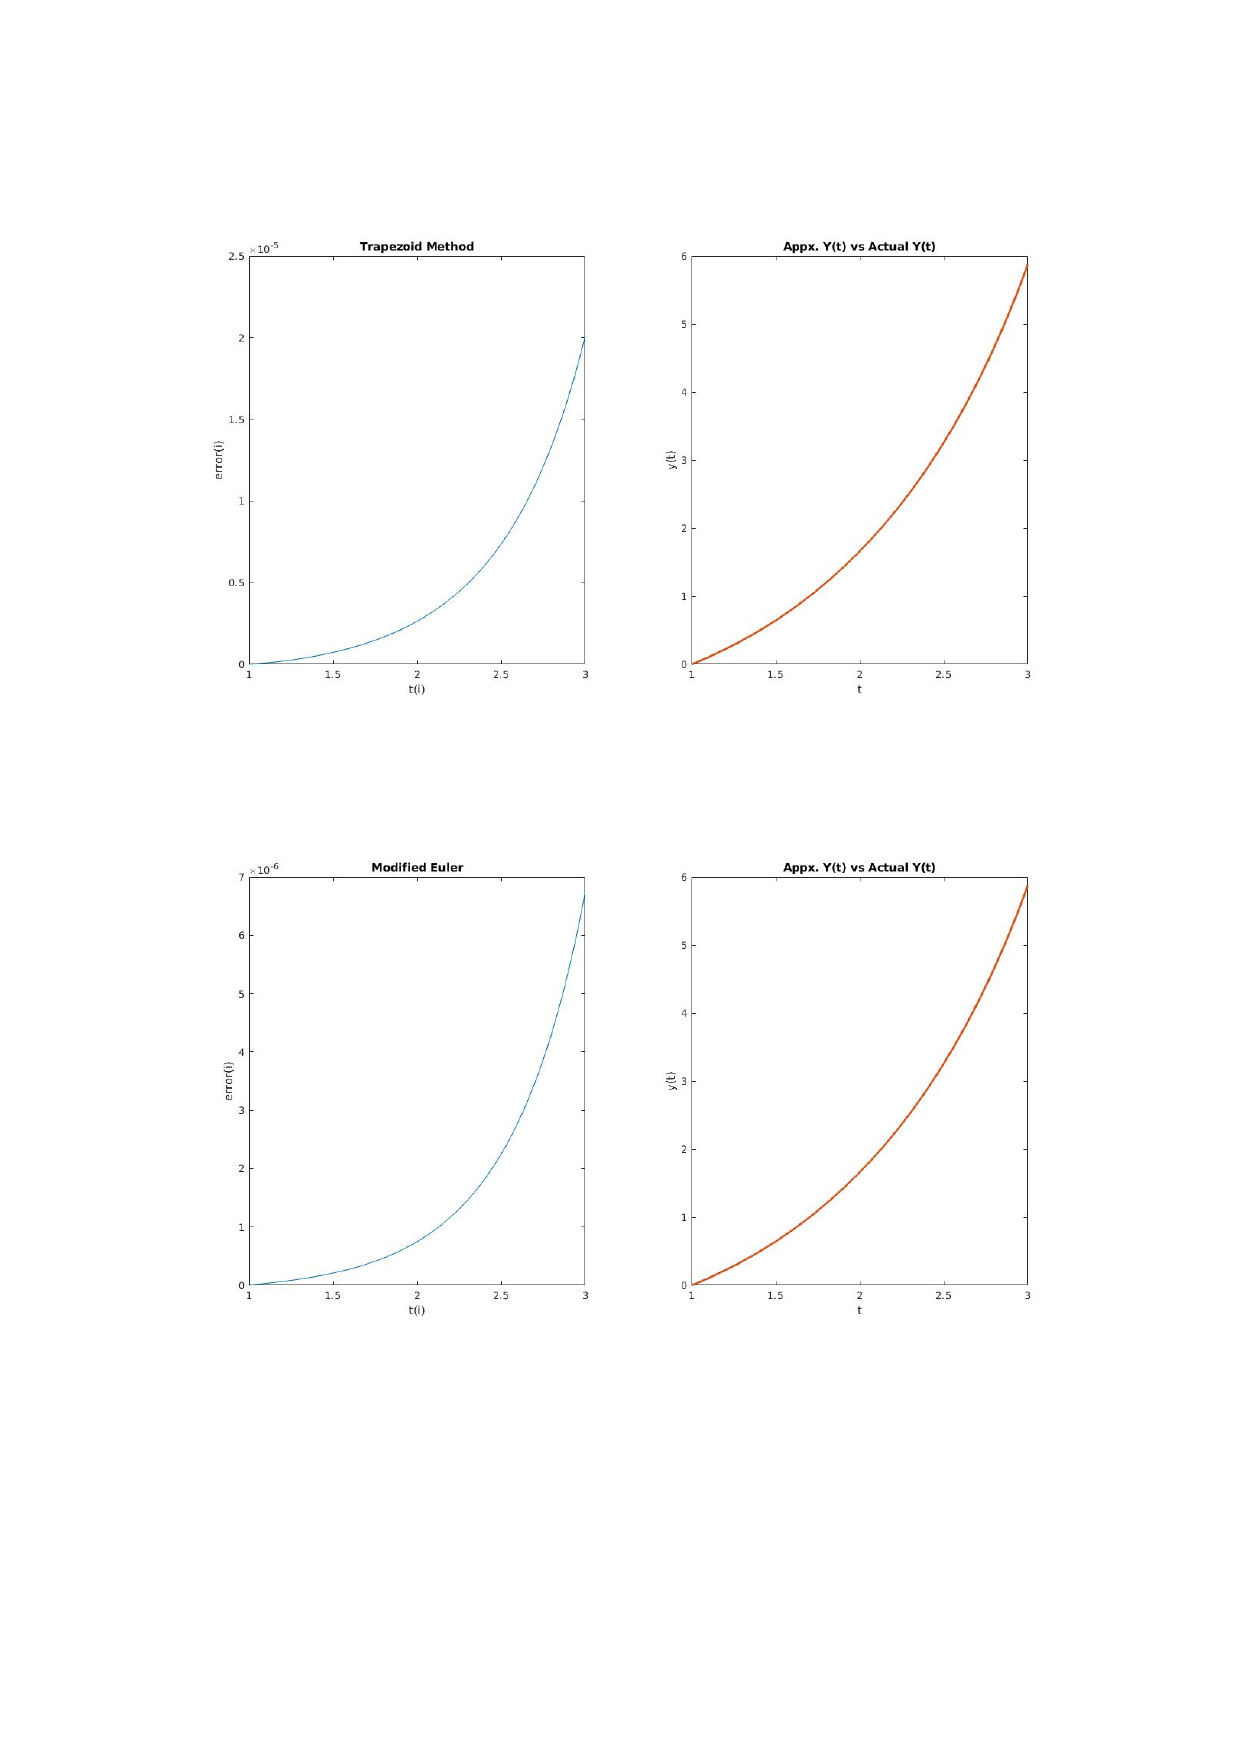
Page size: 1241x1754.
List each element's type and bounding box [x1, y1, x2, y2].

picture [118, 839, 1123, 1340]
picture [118, 219, 1123, 719]
